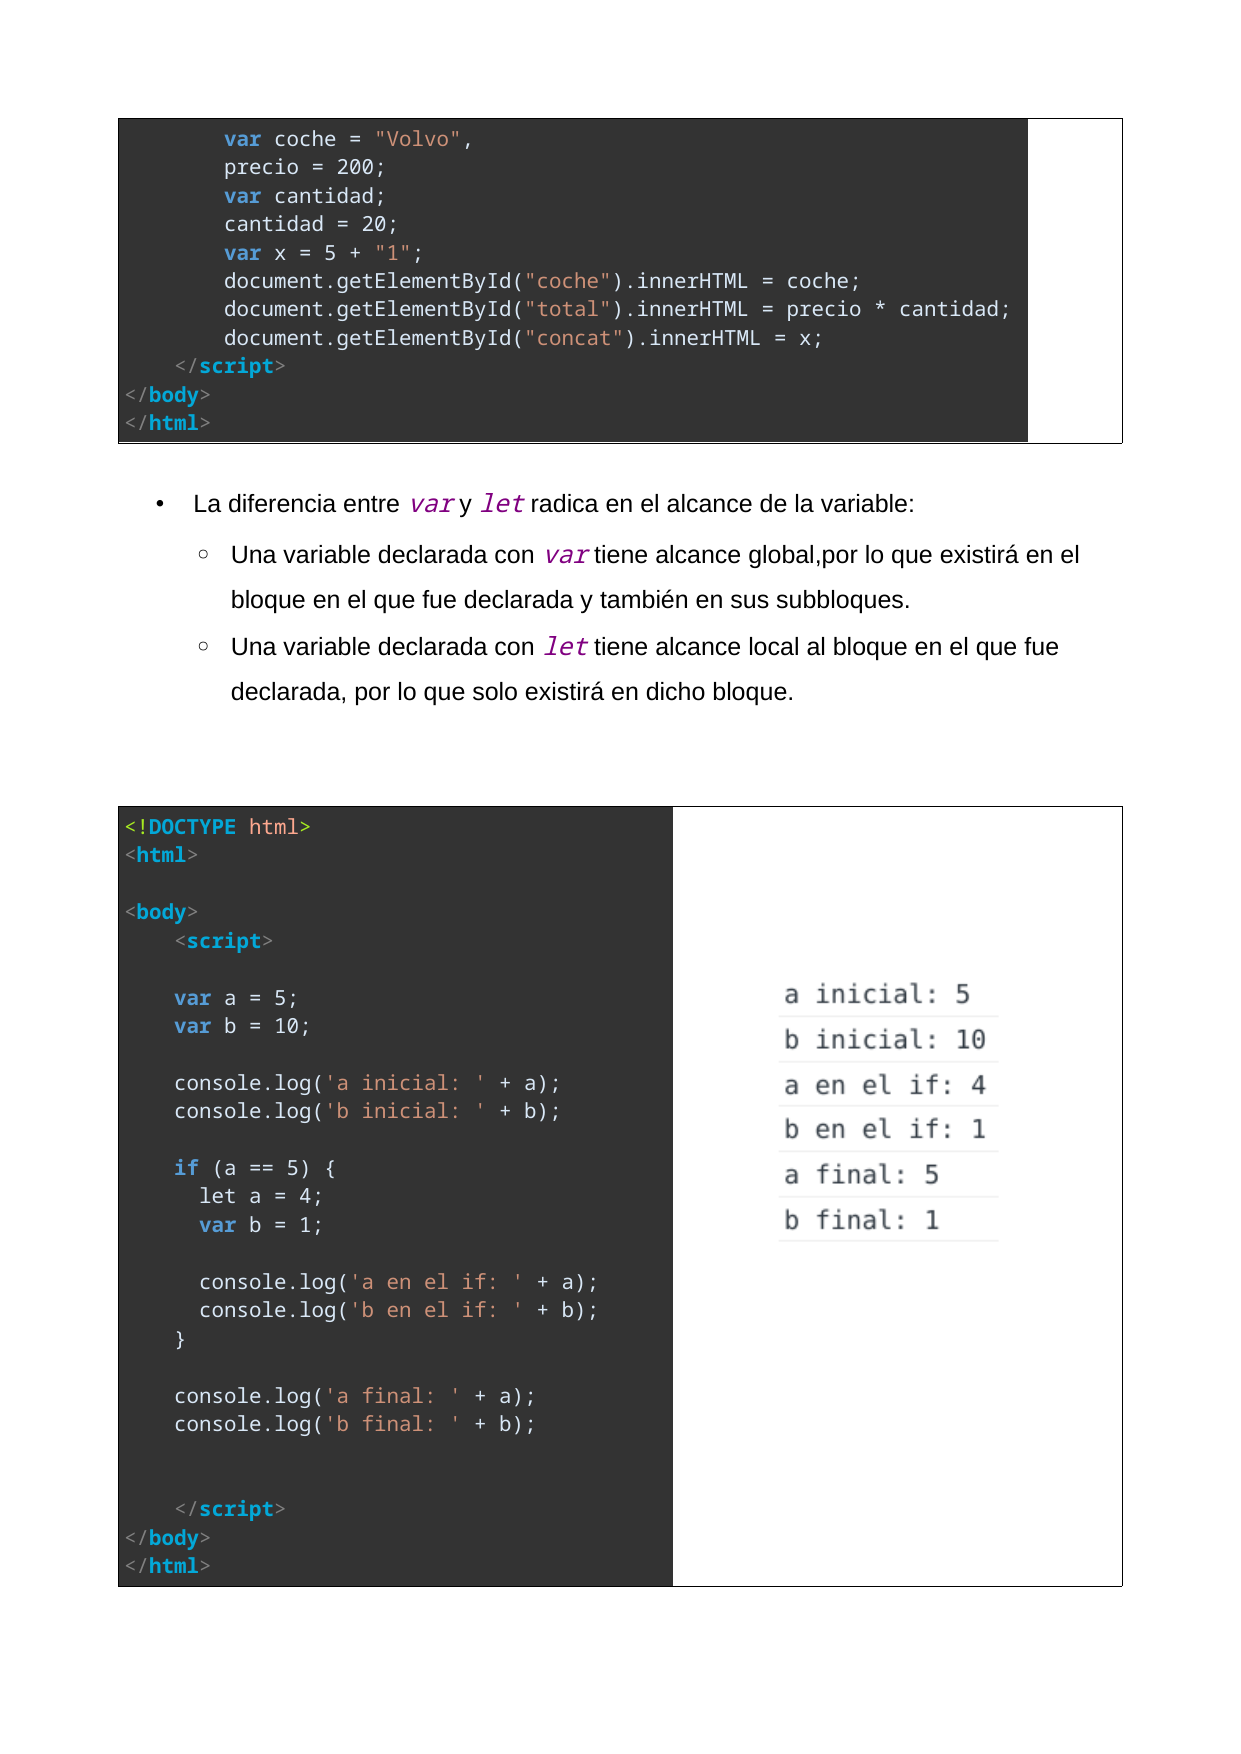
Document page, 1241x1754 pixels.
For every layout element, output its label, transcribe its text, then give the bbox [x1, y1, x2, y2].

list Una variable declarada con let tiene alcance local al bloque en el que fue declarada, por lo que solo existirá en dicho bloque. [193, 628, 1122, 706]
list Una variable declarada con var tiene alcance global,por lo que existirá en el bloque en el que fue declarada y también en sus subbloques. [193, 537, 1122, 614]
table_header var coche = "Volvo", precio = 200; var cantidad; cantidad = 20; var x = 5 + "1"; document.getElementById("coche").innerHTML = coche; document.getElementById("total").innerHTML = precio * cantidad; document.getElementById("concat").innerHTML = x; </script> </body> </html> [119, 119, 1028, 442]
table_header <!DOCTYPE html> <html> <body> <script> var a = 5; var b = 10; console.log('a inicial: ' + a); console.log('b inicial: ' + b); if (a == 5) { let a = 4; var b = 1; console.log('a en el if: ' + a); console.log('b en el if: ' + b); } console.log('a final: ' + a); console.log('b final: ' + b); </script> </body> </html> [119, 807, 673, 1586]
table_header [674, 807, 1122, 1586]
picture [778, 975, 999, 1245]
table_header [1028, 119, 1122, 442]
list La diferencia entre var y let radica en el alcance de la variable: [156, 486, 1122, 520]
